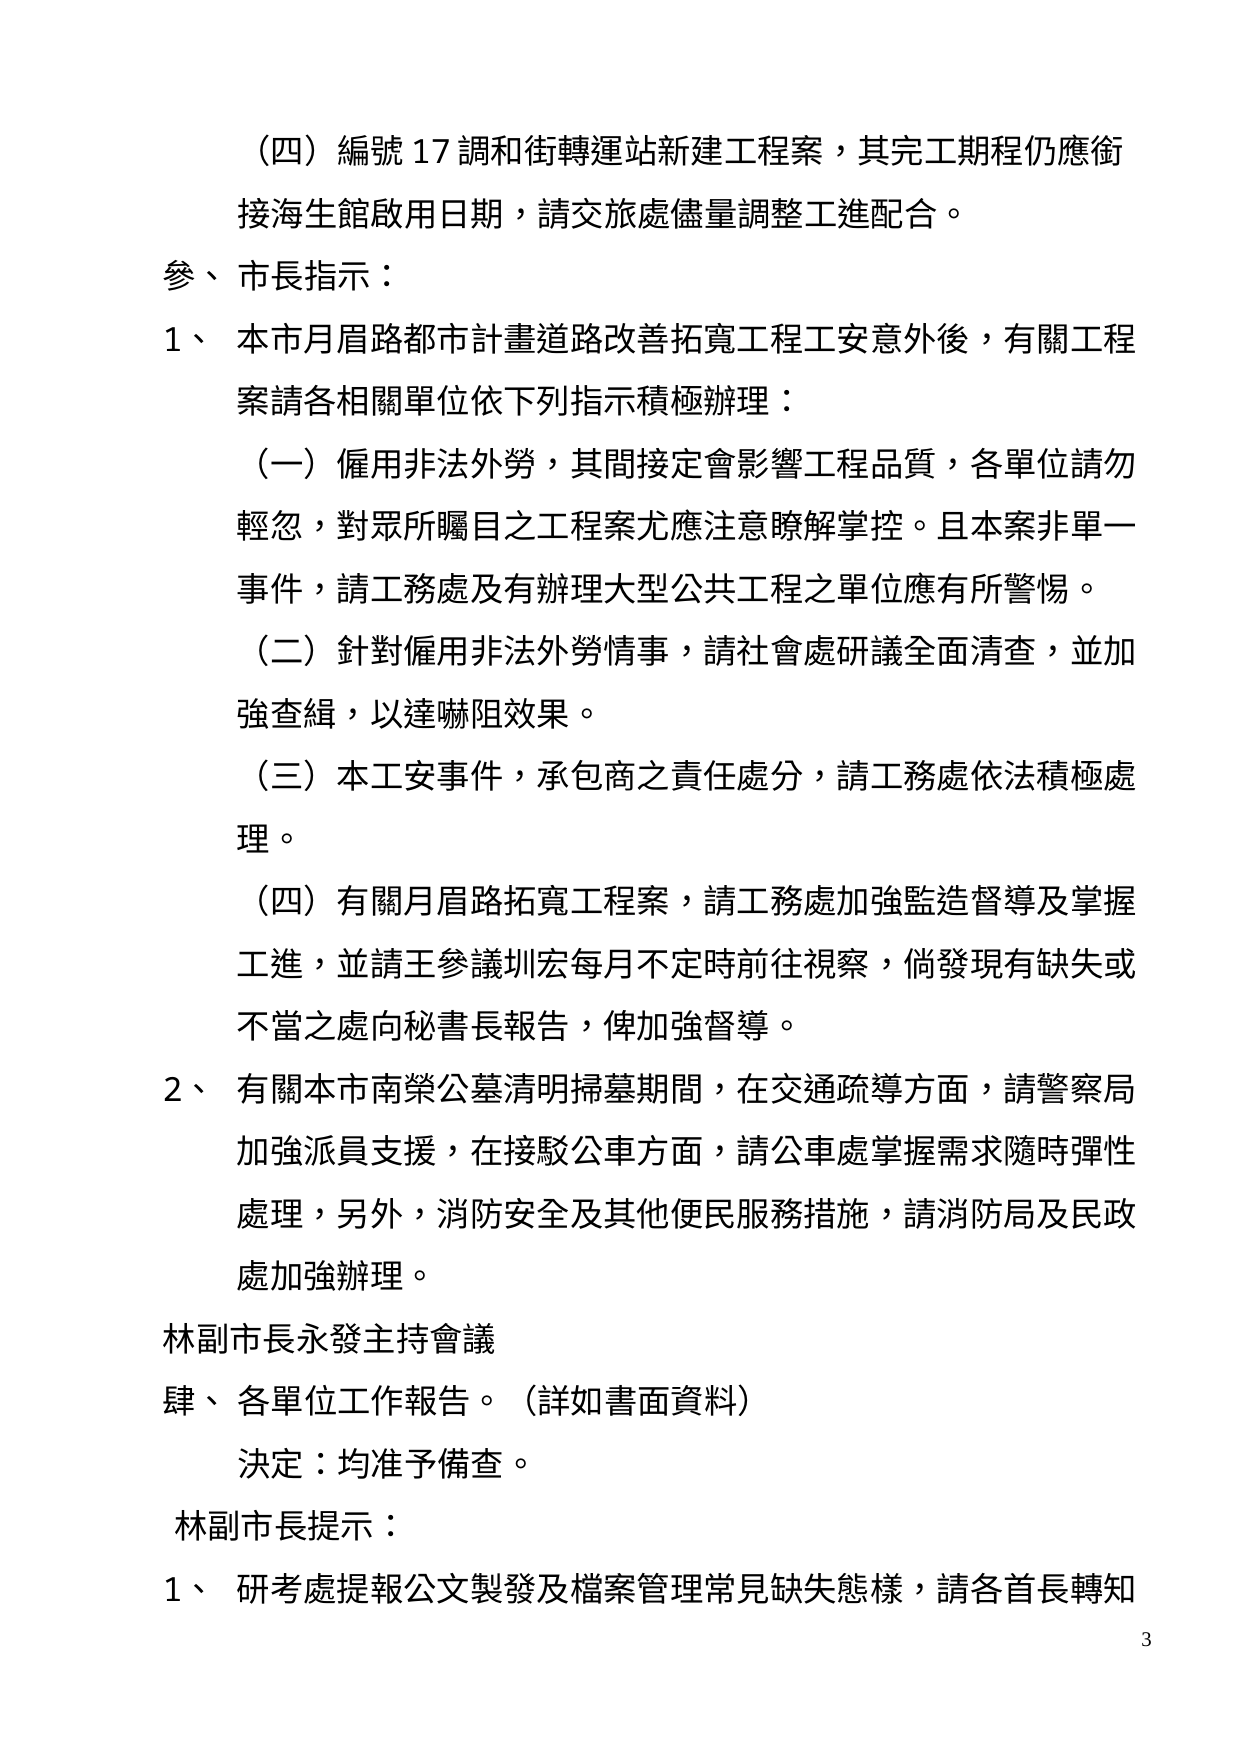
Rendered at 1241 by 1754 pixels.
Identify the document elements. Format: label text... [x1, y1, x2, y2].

text （四）編號17調和街轉運站新建工程案，其完工期程仍應銜接海生館啟用日期，請交旅處儘量調整工進配合。 [237, 108, 1152, 233]
text （三）本工安事件，承包商之責任處分，請工務處依法積極處理。 [236, 733, 1152, 858]
text （二）針對僱用非法外勞情事，請社會處研議全面清查，並加強查緝，以達嚇阻效果。 [236, 608, 1152, 733]
text （四）有關月眉路拓寬工程案，請工務處加強監造督導及掌握工進，並請王參議圳宏每月不定時前往視察，倘發現有缺失或不當之處向秘書長報告，俾加強督導。 [236, 858, 1152, 1045]
list 各單位工作報告。（詳如書面資料） [162, 1358, 1152, 1420]
text 決定：均准予備查。 [237, 1420, 1152, 1483]
list 市長指示： [162, 233, 1152, 295]
text 林副市長提示： [74, 1483, 1152, 1545]
text 林副市長永發主持會議 [162, 1295, 1152, 1358]
list 研考處提報公文製發及檔案管理常見缺失態樣，請各首長轉知 [162, 1545, 1152, 1608]
text （一）僱用非法外勞，其間接定會影響工程品質，各單位請勿輕忽，對眾所矚目之工程案尤應注意瞭解掌控。且本案非單一事件，請工務處及有辦理大型公共工程之單位應有所警惕。 [236, 420, 1152, 608]
list 有關本市南榮公墓清明掃墓期間，在交通疏導方面，請警察局加強派員支援，在接駁公車方面，請公車處掌握需求隨時彈性處理，另外，消防安全及其他便民服務措施，請消防局及民政處加強辦理。 [162, 1045, 1152, 1295]
list 本市月眉路都市計畫道路改善拓寬工程工安意外後，有關工程案請各相關單位依下列指示積極辦理： [162, 295, 1152, 420]
